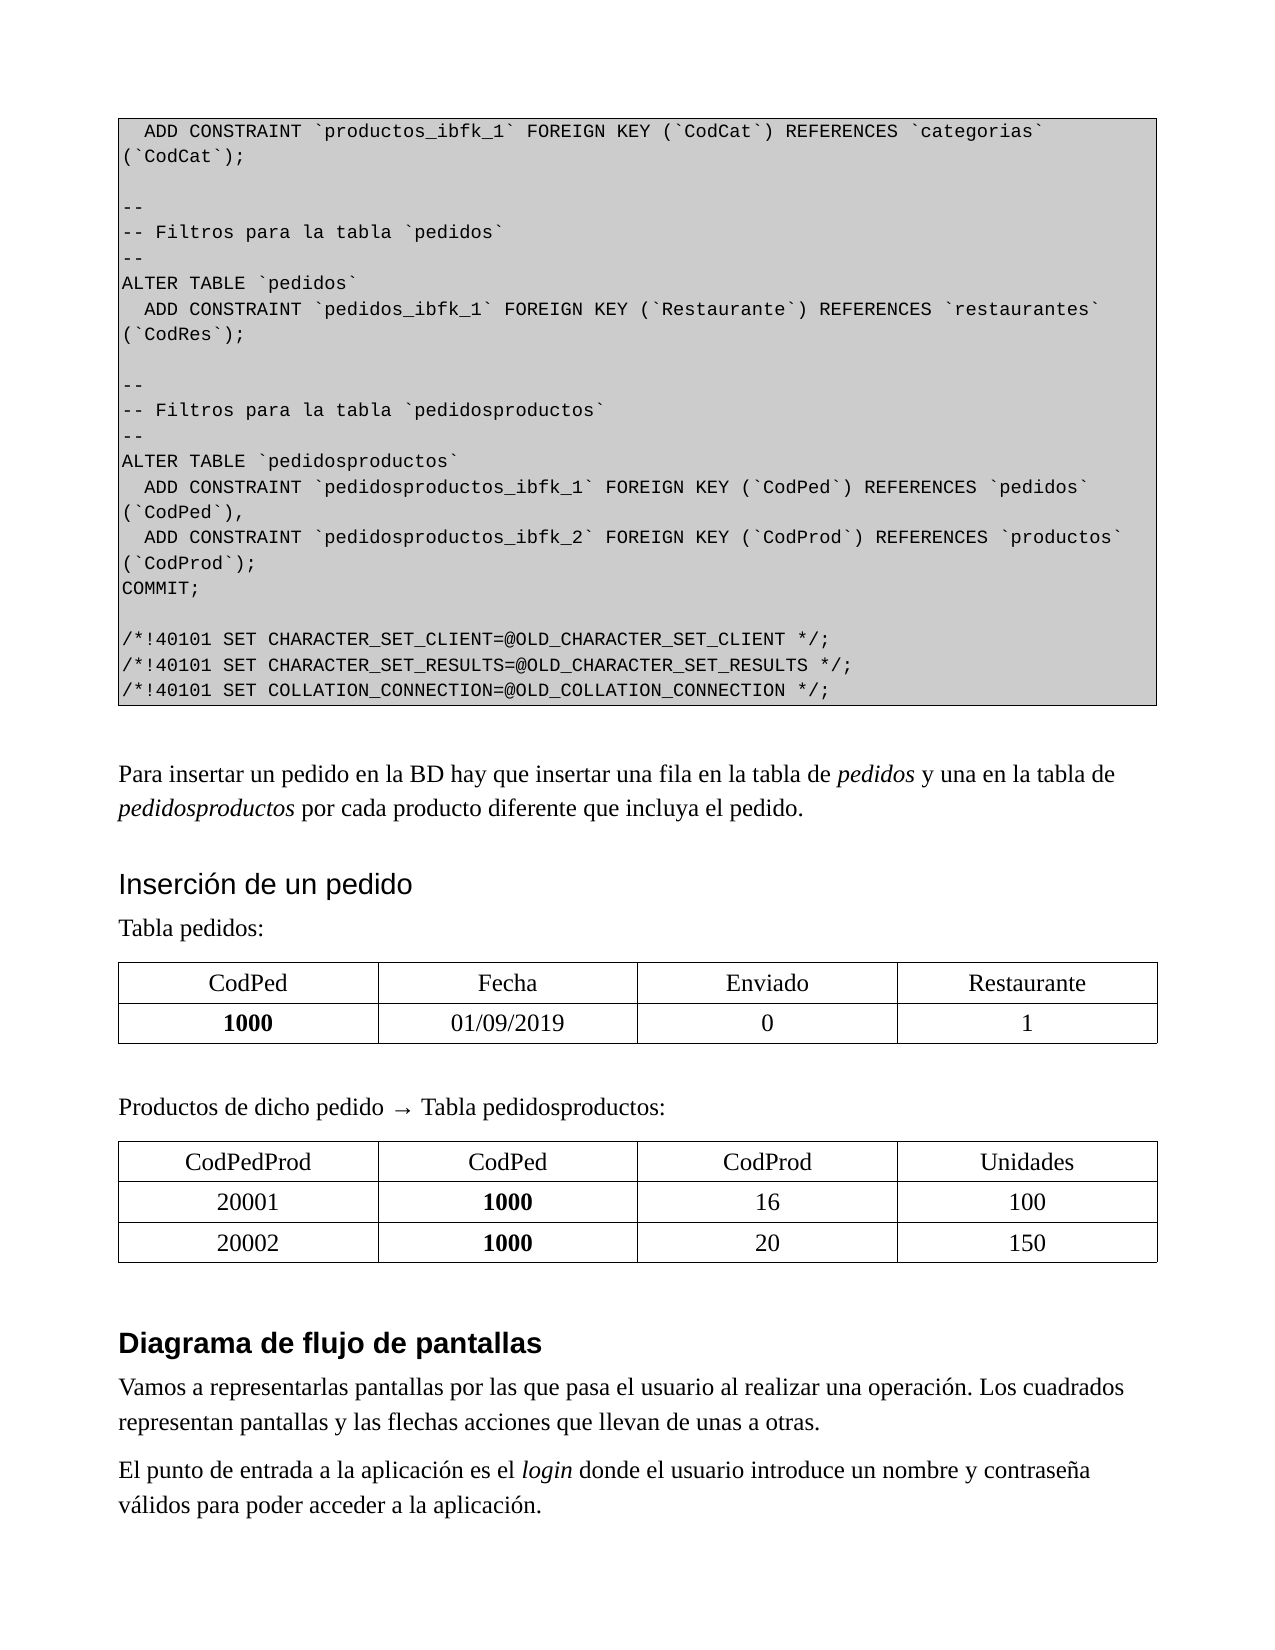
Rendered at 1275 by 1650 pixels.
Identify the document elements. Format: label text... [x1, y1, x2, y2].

text ADD CONSTRAINT `productos_ibfk_1` FOREIGN KEY (`CodCat`) REFERENCES `categorias` (`CodCat`); [119, 119, 1156, 168]
text El punto de entrada a la aplicación es el login donde el usuario introduce un nombre y contraseña válidos para poder acceder a la aplicación. [118, 1456, 1157, 1519]
table_header Restaurante [898, 963, 1157, 1003]
table_header Enviado [638, 963, 897, 1003]
text /*!40101 SET CHARACTER_SET_RESULTS=@OLD_CHARACTER_SET_RESULTS */; [119, 652, 1156, 677]
table_cell 0 [638, 1004, 897, 1043]
text /*!40101 SET CHARACTER_SET_CLIENT=@OLD_CHARACTER_SET_CLIENT */; [119, 626, 1156, 651]
text ADD CONSTRAINT `pedidos_ibfk_1` FOREIGN KEY (`Restaurante`) REFERENCES `restaurantes` (`CodRes`); [119, 296, 1156, 346]
text COMMIT; [119, 576, 1156, 600]
table_header CodProd [638, 1142, 897, 1181]
text -- [119, 245, 1156, 270]
text -- Filtros para la tabla `pedidos` [119, 220, 1156, 244]
table_cell 150 [898, 1223, 1157, 1262]
text ALTER TABLE `pedidos` [119, 271, 1156, 295]
table_cell 20 [638, 1223, 897, 1262]
table_cell 1 [898, 1004, 1157, 1043]
table_header Fecha [379, 963, 637, 1003]
text Tabla pedidos: [118, 913, 1157, 942]
text Productos de dicho pedido → Tabla pedidosproductos: [118, 1092, 1157, 1121]
text Vamos a representarlas pantallas por las que pasa el usuario al realizar una operación. Los cuadrados representan pantallas y las flechas acciones que llevan de unas a otras. [118, 1372, 1157, 1435]
text ADD CONSTRAINT `pedidosproductos_ibfk_2` FOREIGN KEY (`CodProd`) REFERENCES `productos` (`CodProd`); [119, 525, 1156, 575]
text Para insertar un pedido en la BD hay que insertar una fila en la tabla de pedidos y una en la tabla de pedidosproductos por cada producto diferente que incluya el pedido. [118, 759, 1157, 822]
text -- [119, 194, 1156, 219]
text -- Filtros para la tabla `pedidosproductos` [119, 398, 1156, 422]
subtitle Inserción de un pedido [118, 867, 1157, 901]
table_cell 20001 [119, 1182, 378, 1222]
text ADD CONSTRAINT `pedidosproductos_ibfk_1` FOREIGN KEY (`CodPed`) REFERENCES `pedidos` (`CodPed`), [119, 474, 1156, 524]
table_cell 01/09/2019 [379, 1004, 637, 1043]
text -- [119, 372, 1156, 397]
table_header CodPed [379, 1142, 637, 1181]
subtitle Diagrama de flujo de pantallas [118, 1326, 1157, 1359]
text -- [119, 423, 1156, 448]
table_header CodPedProd [119, 1142, 378, 1181]
table_cell 1000 [379, 1182, 637, 1222]
table_cell 100 [898, 1182, 1157, 1222]
table_header Unidades [898, 1142, 1157, 1181]
table_cell 1000 [379, 1223, 637, 1262]
table_cell 20002 [119, 1223, 378, 1262]
table_cell 1000 [119, 1004, 378, 1043]
text ALTER TABLE `pedidosproductos` [119, 448, 1156, 473]
table_cell 16 [638, 1182, 897, 1222]
table_header CodPed [119, 963, 378, 1003]
text /*!40101 SET COLLATION_CONNECTION=@OLD_COLLATION_CONNECTION */; [119, 677, 1156, 705]
